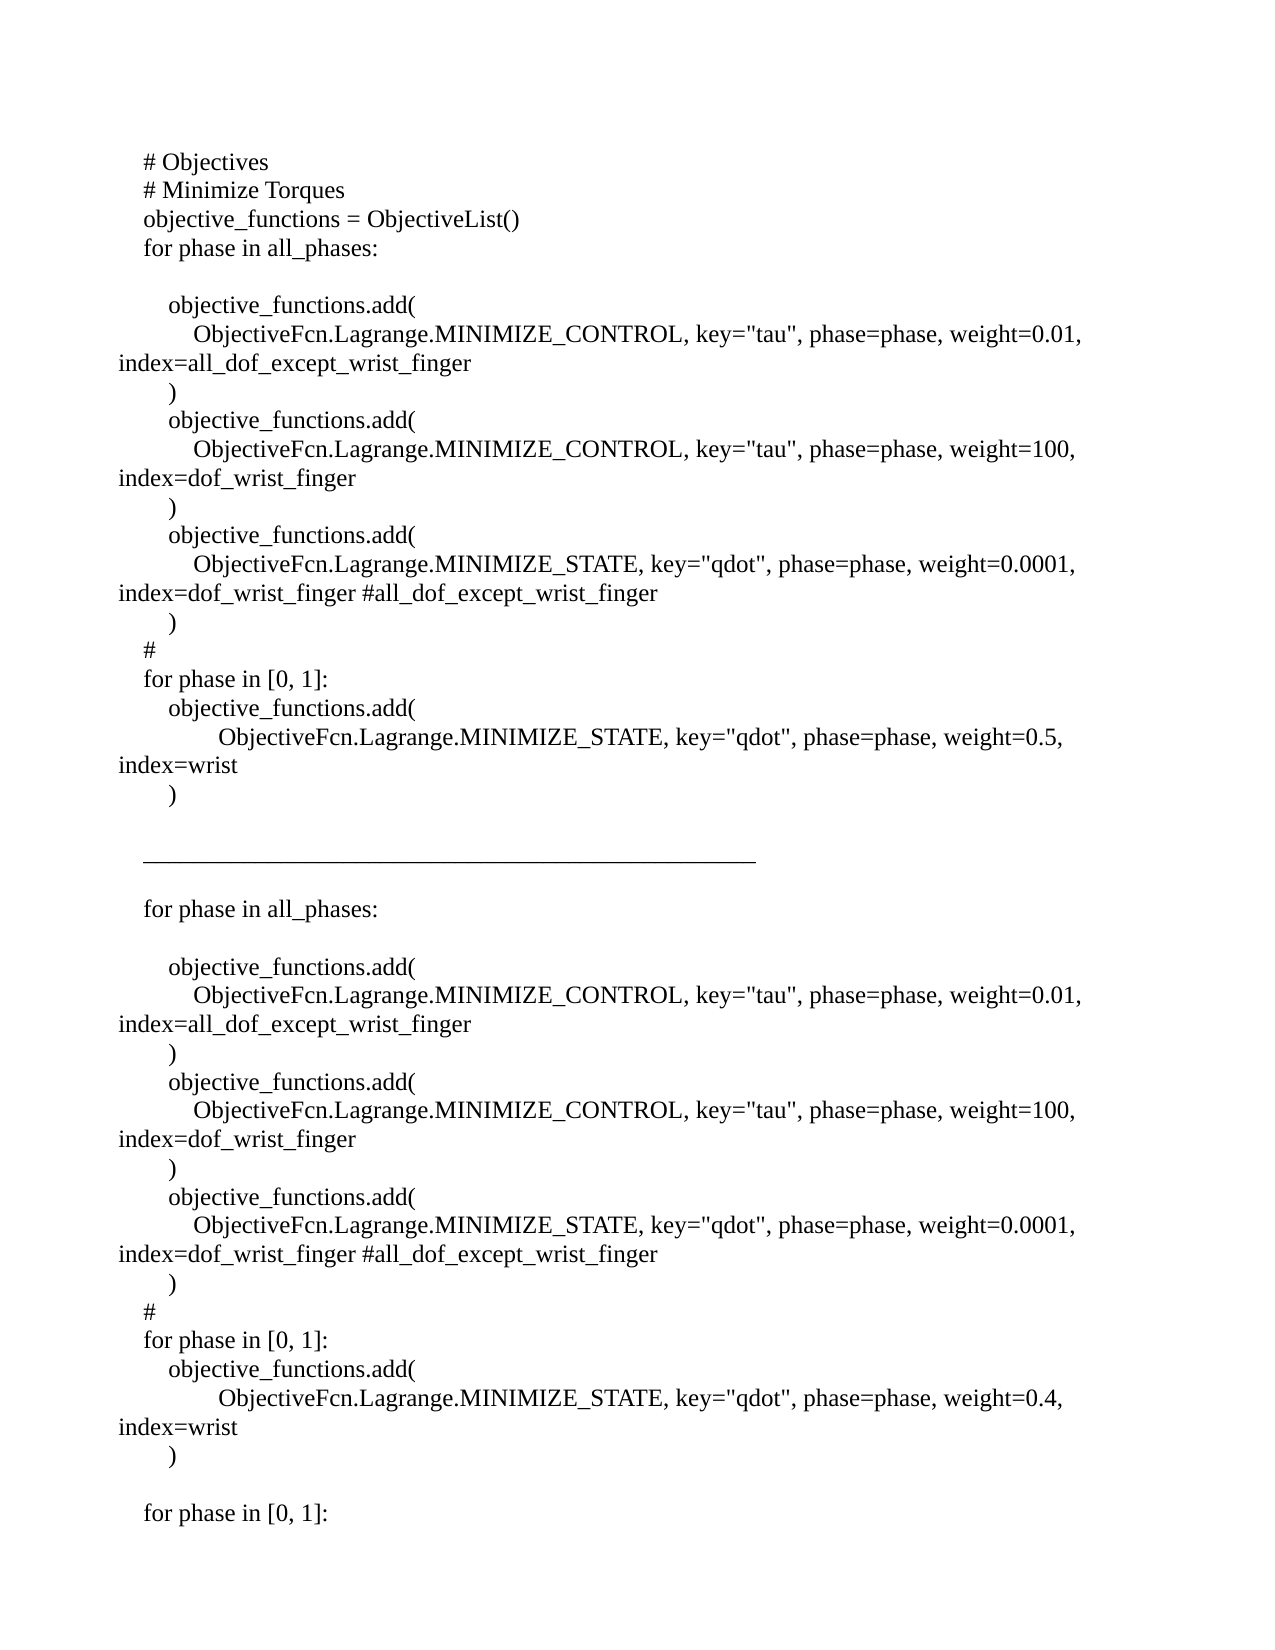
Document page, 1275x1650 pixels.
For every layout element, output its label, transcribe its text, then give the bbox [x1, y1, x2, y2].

text ) [118, 492, 1157, 521]
text objective_functions.add( [118, 1067, 1157, 1096]
text ) [118, 1038, 1157, 1067]
text ) [118, 607, 1157, 636]
text objective_functions.add( [118, 406, 1157, 434]
text for phase in all_phases: [118, 894, 1157, 923]
text # Minimize Torques [118, 176, 1157, 204]
text ) [118, 1153, 1157, 1182]
text # Objectives [118, 147, 1157, 176]
text objective_functions.add( [118, 693, 1157, 722]
text for phase in [0, 1]: [118, 664, 1157, 693]
text _________________________________________________ [118, 837, 1157, 866]
text objective_functions.add( [118, 952, 1157, 981]
text ObjectiveFcn.Lagrange.MINIMIZE_CONTROL, key="tau", phase=phase, weight=100, index=dof_wrist_finger [118, 1096, 1157, 1153]
text ) [118, 1441, 1157, 1469]
text for phase in [0, 1]: [118, 1498, 1157, 1527]
text objective_functions.add( [118, 1354, 1157, 1383]
text ) [118, 377, 1157, 406]
text ObjectiveFcn.Lagrange.MINIMIZE_STATE, key="qdot", phase=phase, weight=0.5, index=wrist [118, 722, 1157, 779]
text objective_functions = ObjectiveList() [118, 204, 1157, 233]
text ObjectiveFcn.Lagrange.MINIMIZE_STATE, key="qdot", phase=phase, weight=0.0001, index=dof_wrist_finger #all_dof_except_wrist_finger [118, 549, 1157, 607]
text ObjectiveFcn.Lagrange.MINIMIZE_CONTROL, key="tau", phase=phase, weight=100, index=dof_wrist_finger [118, 434, 1157, 492]
text ObjectiveFcn.Lagrange.MINIMIZE_CONTROL, key="tau", phase=phase, weight=0.01, index=all_dof_except_wrist_finger [118, 981, 1157, 1038]
text ObjectiveFcn.Lagrange.MINIMIZE_STATE, key="qdot", phase=phase, weight=0.4, index=wrist [118, 1383, 1157, 1441]
text ) [118, 779, 1157, 808]
text # [118, 1297, 1157, 1326]
text objective_functions.add( [118, 291, 1157, 319]
text ObjectiveFcn.Lagrange.MINIMIZE_CONTROL, key="tau", phase=phase, weight=0.01, index=all_dof_except_wrist_finger [118, 319, 1157, 377]
text objective_functions.add( [118, 521, 1157, 549]
text objective_functions.add( [118, 1182, 1157, 1211]
text # [118, 636, 1157, 664]
text for phase in [0, 1]: [118, 1326, 1157, 1354]
text for phase in all_phases: [118, 233, 1157, 262]
text ObjectiveFcn.Lagrange.MINIMIZE_STATE, key="qdot", phase=phase, weight=0.0001, index=dof_wrist_finger #all_dof_except_wrist_finger [118, 1211, 1157, 1268]
text ) [118, 1268, 1157, 1297]
